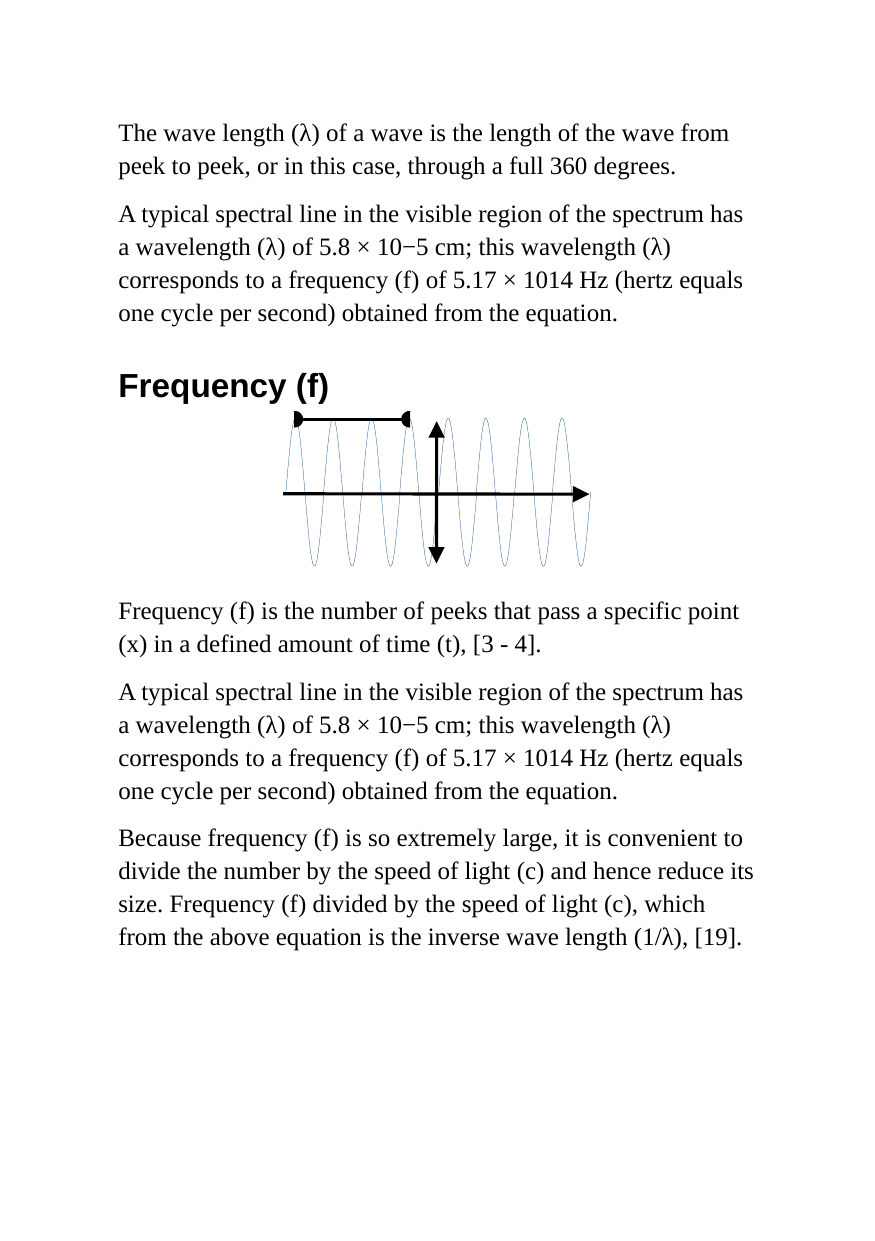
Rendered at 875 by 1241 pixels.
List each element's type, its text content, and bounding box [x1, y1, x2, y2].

subtitle Frequency (f) [118, 366, 756, 405]
text Frequency (f) is the number of peeks that pass a specific point (x) in a defined amount of time (t), [3 - 4]. [118, 596, 756, 658]
text Because frequency (f) is so extremely large, it is convenient to divide the number by the speed of light (c) and hence reduce its size. Frequency (f) divided by the speed of light (c), which from the above equation is the inverse wave length (1/λ), [19]. [118, 823, 756, 951]
text A typical spectral line in the visible region of the spectrum has a wavelength (λ) of 5.8 × 10−5 cm; this wavelength (λ) corresponds to a frequency (f) of 5.17 × 1014 Hz (hertz equals one cycle per second) obtained from the equation. [118, 677, 756, 804]
text The wave length (λ) of a wave is the length of the wave from peek to peek, or in this case, through a full 360 degrees. [118, 118, 756, 180]
text A typical spectral line in the visible region of the spectrum has a wavelength (λ) of 5.8 × 10−5 cm; this wavelength (λ) corresponds to a frequency (f) of 5.17 × 1014 Hz (hertz equals one cycle per second) obtained from the equation. [118, 199, 756, 327]
